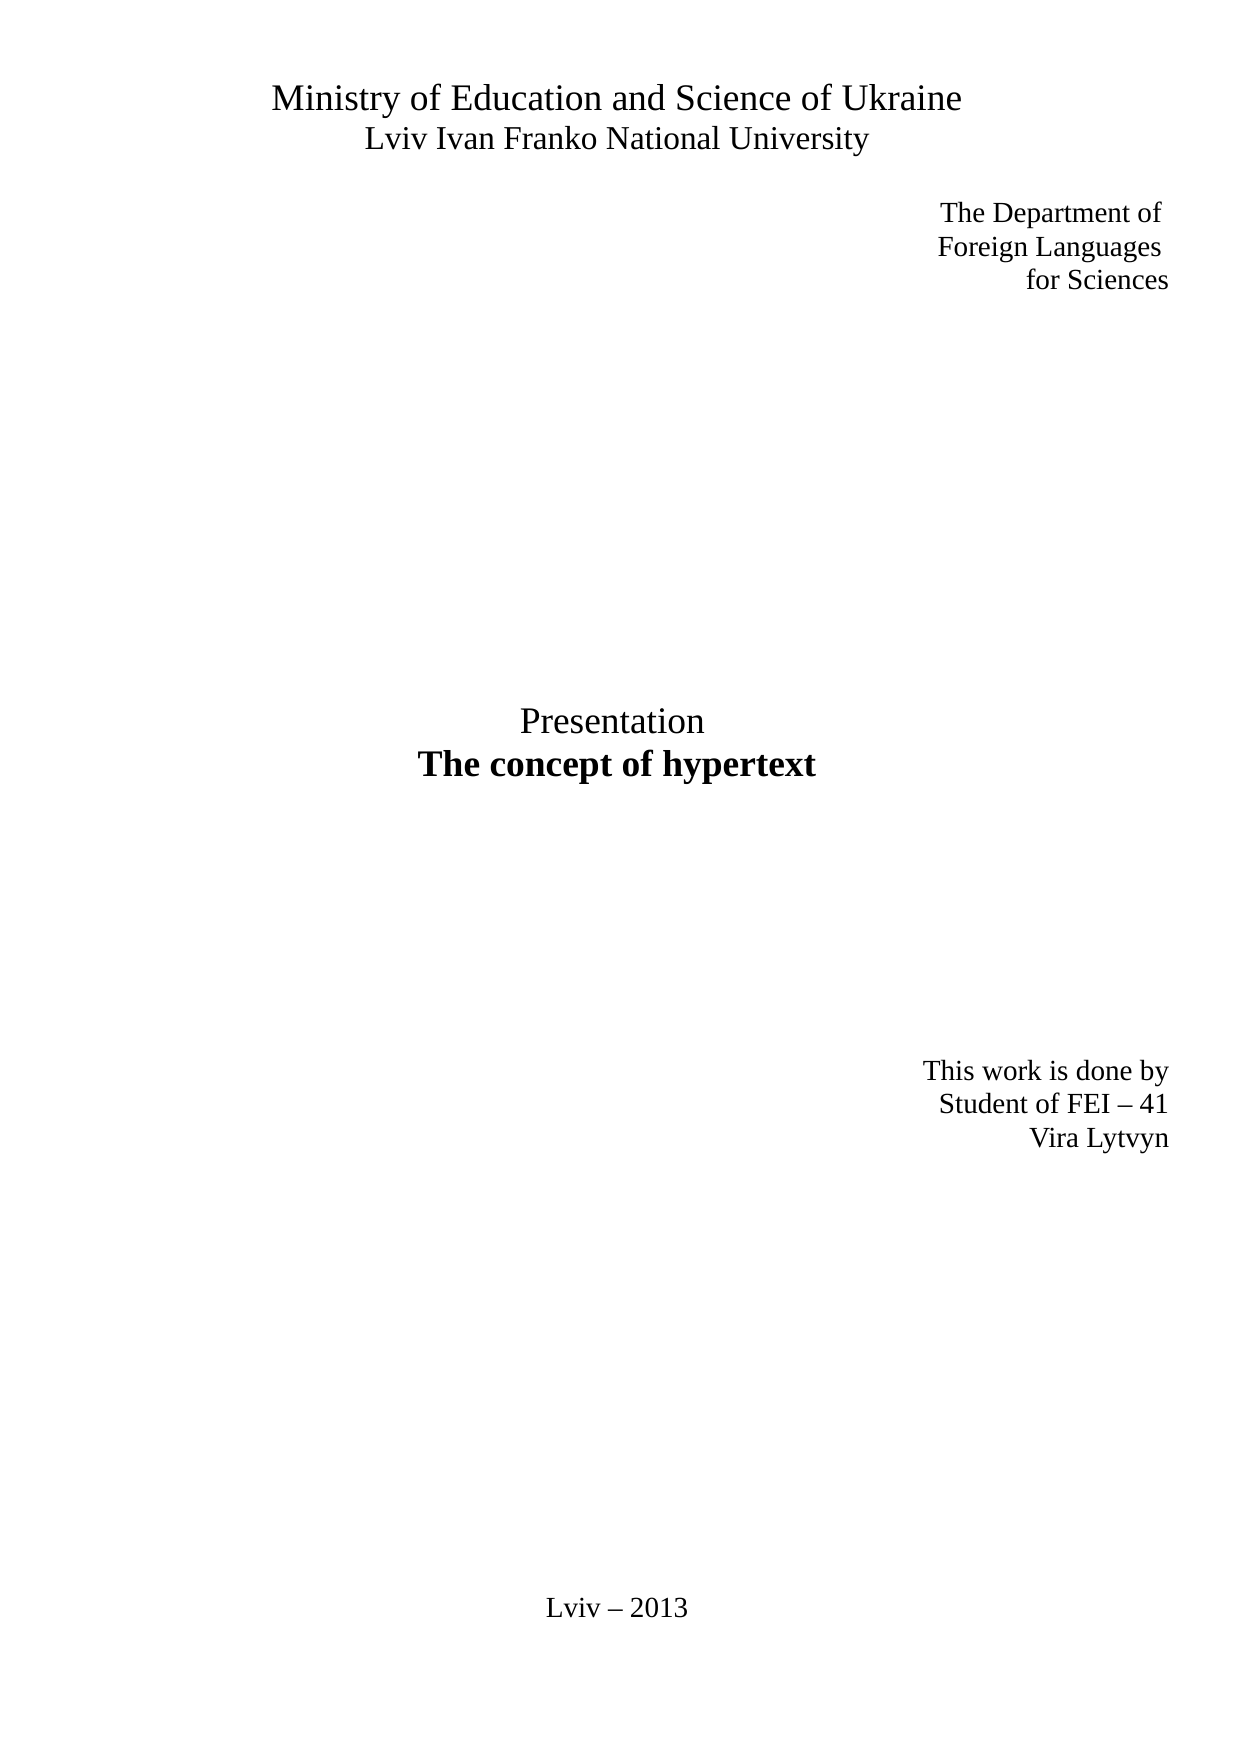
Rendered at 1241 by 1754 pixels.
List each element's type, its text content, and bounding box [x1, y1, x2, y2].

text This work is done by [65, 1053, 1169, 1087]
text Ministry of Education and Science of Ukraine [65, 76, 1169, 119]
text Vira Lytvyn [65, 1120, 1169, 1154]
text The Department of [65, 195, 1169, 229]
text for Sciences [65, 262, 1169, 296]
text Student of FEI – 41 [65, 1087, 1169, 1120]
text Presentation [65, 698, 1169, 742]
text Lviv Ivan Franko National University [65, 119, 1169, 157]
text Foreign Languages [65, 229, 1169, 262]
text Lviv – 2013 [65, 1590, 1169, 1623]
subtitle The concept of hypertext [65, 742, 1169, 785]
